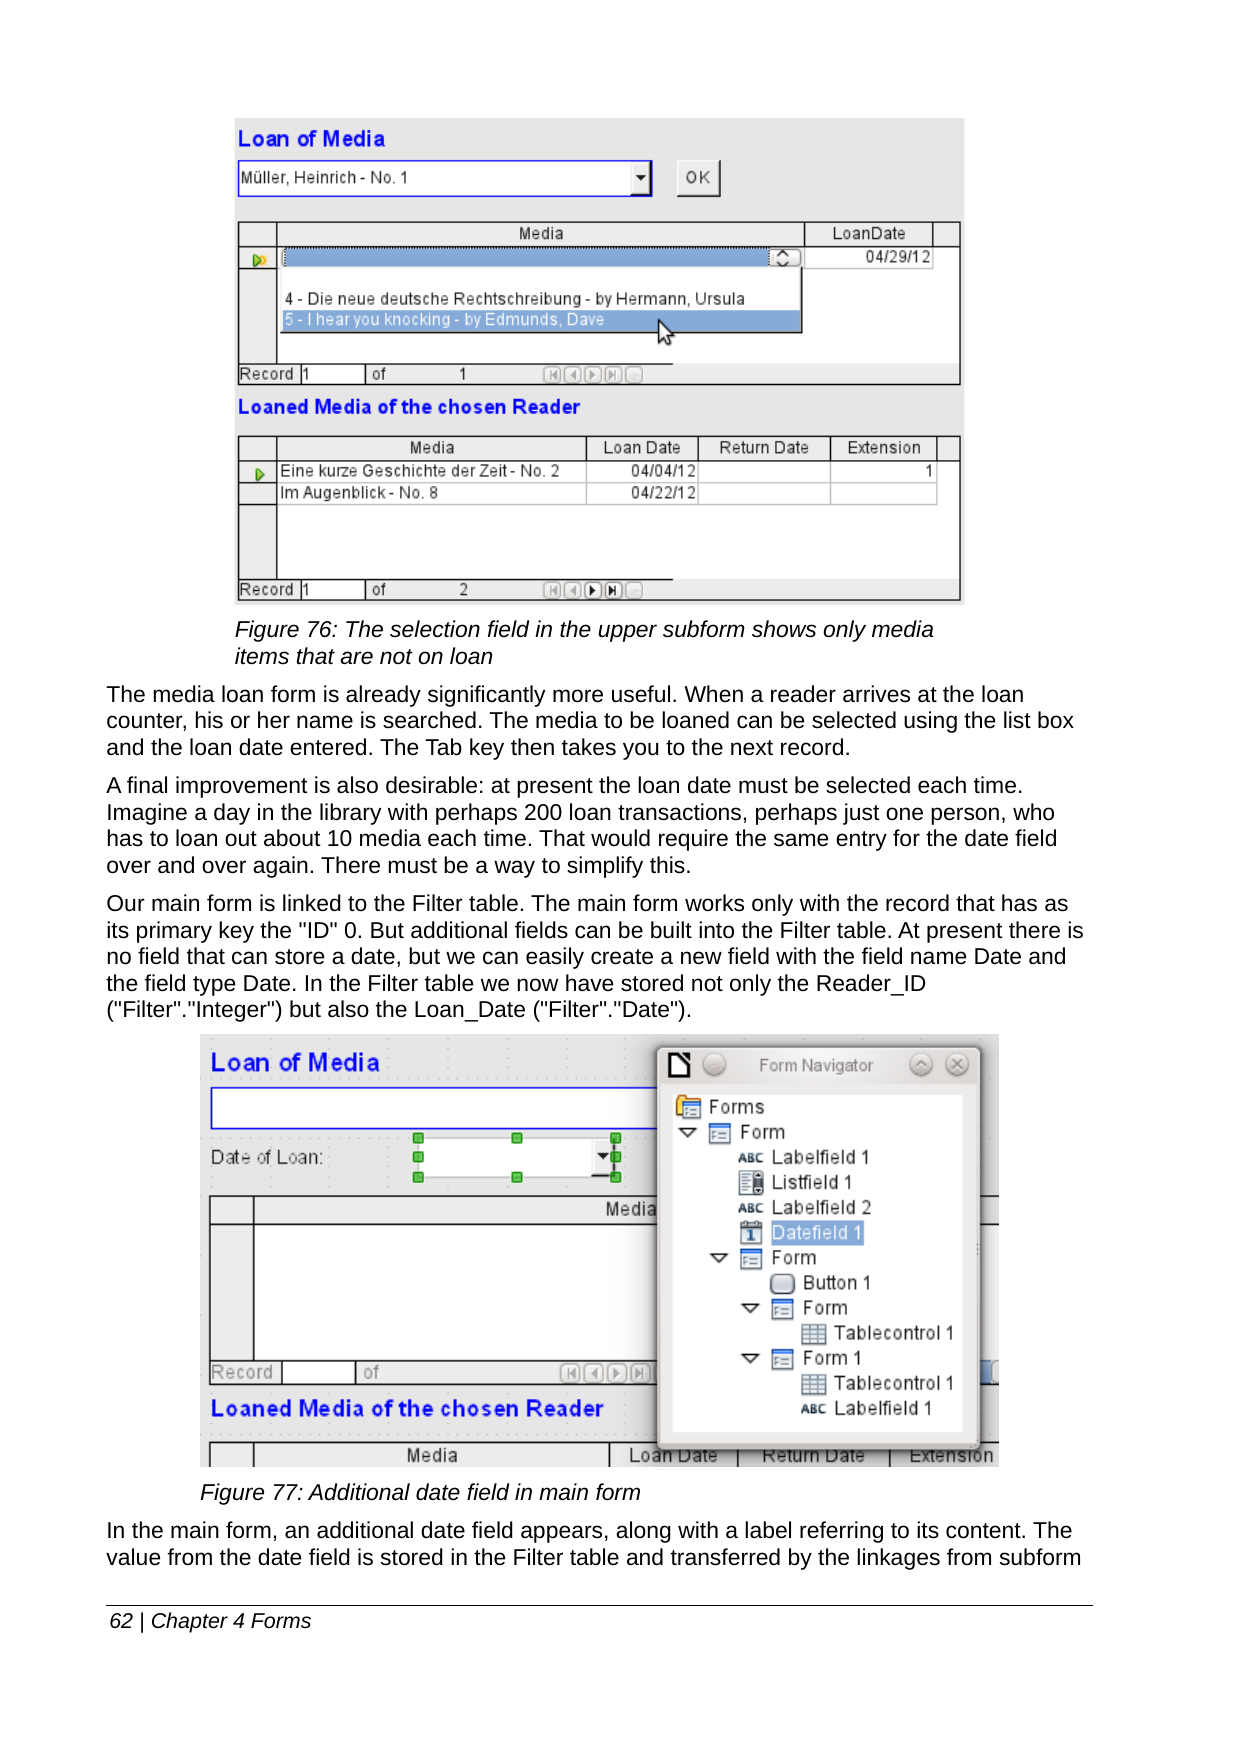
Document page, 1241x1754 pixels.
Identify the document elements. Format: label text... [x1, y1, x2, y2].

picture [200, 1034, 999, 1467]
picture [234, 118, 965, 605]
text Figure 77: Additional date field in main form [200, 1479, 999, 1505]
text The media loan form is already significantly more useful. When a reader arrives at the loan counter, his or her name is searched. The media to be loaned can be selected using the list box and the loan date entered. The Tab key then takes you to the next record. [106, 681, 1093, 760]
text Figure 76: The selection field in the upper subform shows only media items that are not on loan [234, 616, 964, 669]
text Our main form is linked to the Filter table. The main form works only with the record that has as its primary key the "ID" 0. But additional fields can be built into the Filter table. At present there is no field that can store a date, but we can easily create a new field with the field name Date and the field type Date. In the Filter table we now have stored not only the Reader_ID ("Filter"."Integer") but also the Loan_Date ("Filter"."Date"). [106, 890, 1093, 1022]
text In the main form, an additional date field appears, along with a label referring to its content. The value from the date field is stored in the Filter table and transferred by the linkages from subform [106, 1517, 1093, 1570]
text A final improvement is also desirable: at present the loan date must be selected each time. Imagine a day in the library with perhaps 200 loan transactions, perhaps just one person, who has to loan out about 10 media each time. That would require the same entry for the date field over and over again. There must be a way to simplify this. [106, 772, 1093, 878]
